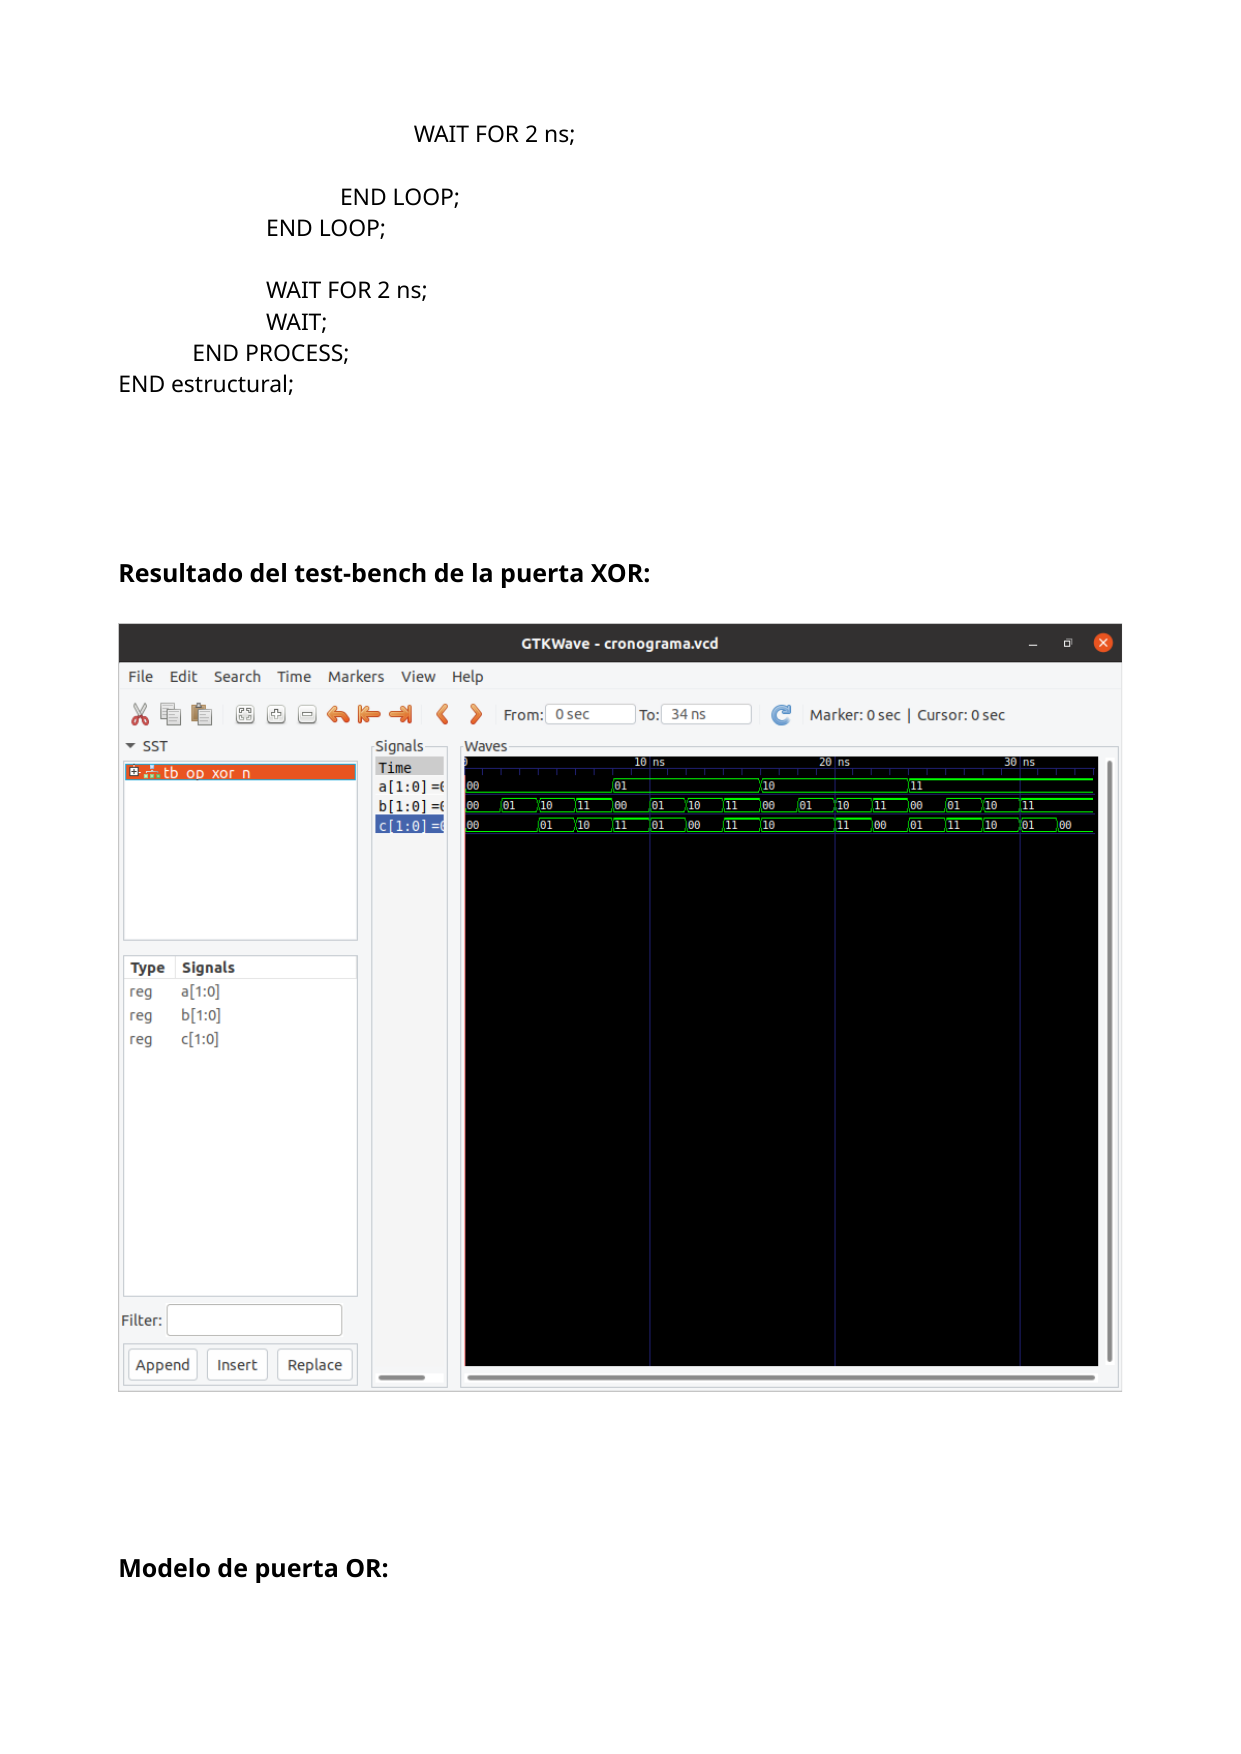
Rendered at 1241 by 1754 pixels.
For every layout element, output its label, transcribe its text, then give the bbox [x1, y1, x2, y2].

text END LOOP; [118, 212, 1122, 243]
text Modelo de puerta OR: [118, 1550, 1122, 1584]
text WAIT FOR 2 ns; [118, 274, 1122, 306]
text Resultado del test-bench de la puerta XOR: [118, 556, 1122, 590]
text WAIT; [118, 306, 1122, 337]
text END LOOP; [118, 181, 1122, 212]
text END estructural; [118, 368, 1122, 399]
text WAIT FOR 2 ns; [118, 118, 1122, 149]
text END PROCESS; [118, 337, 1122, 368]
picture [118, 623, 1123, 1392]
